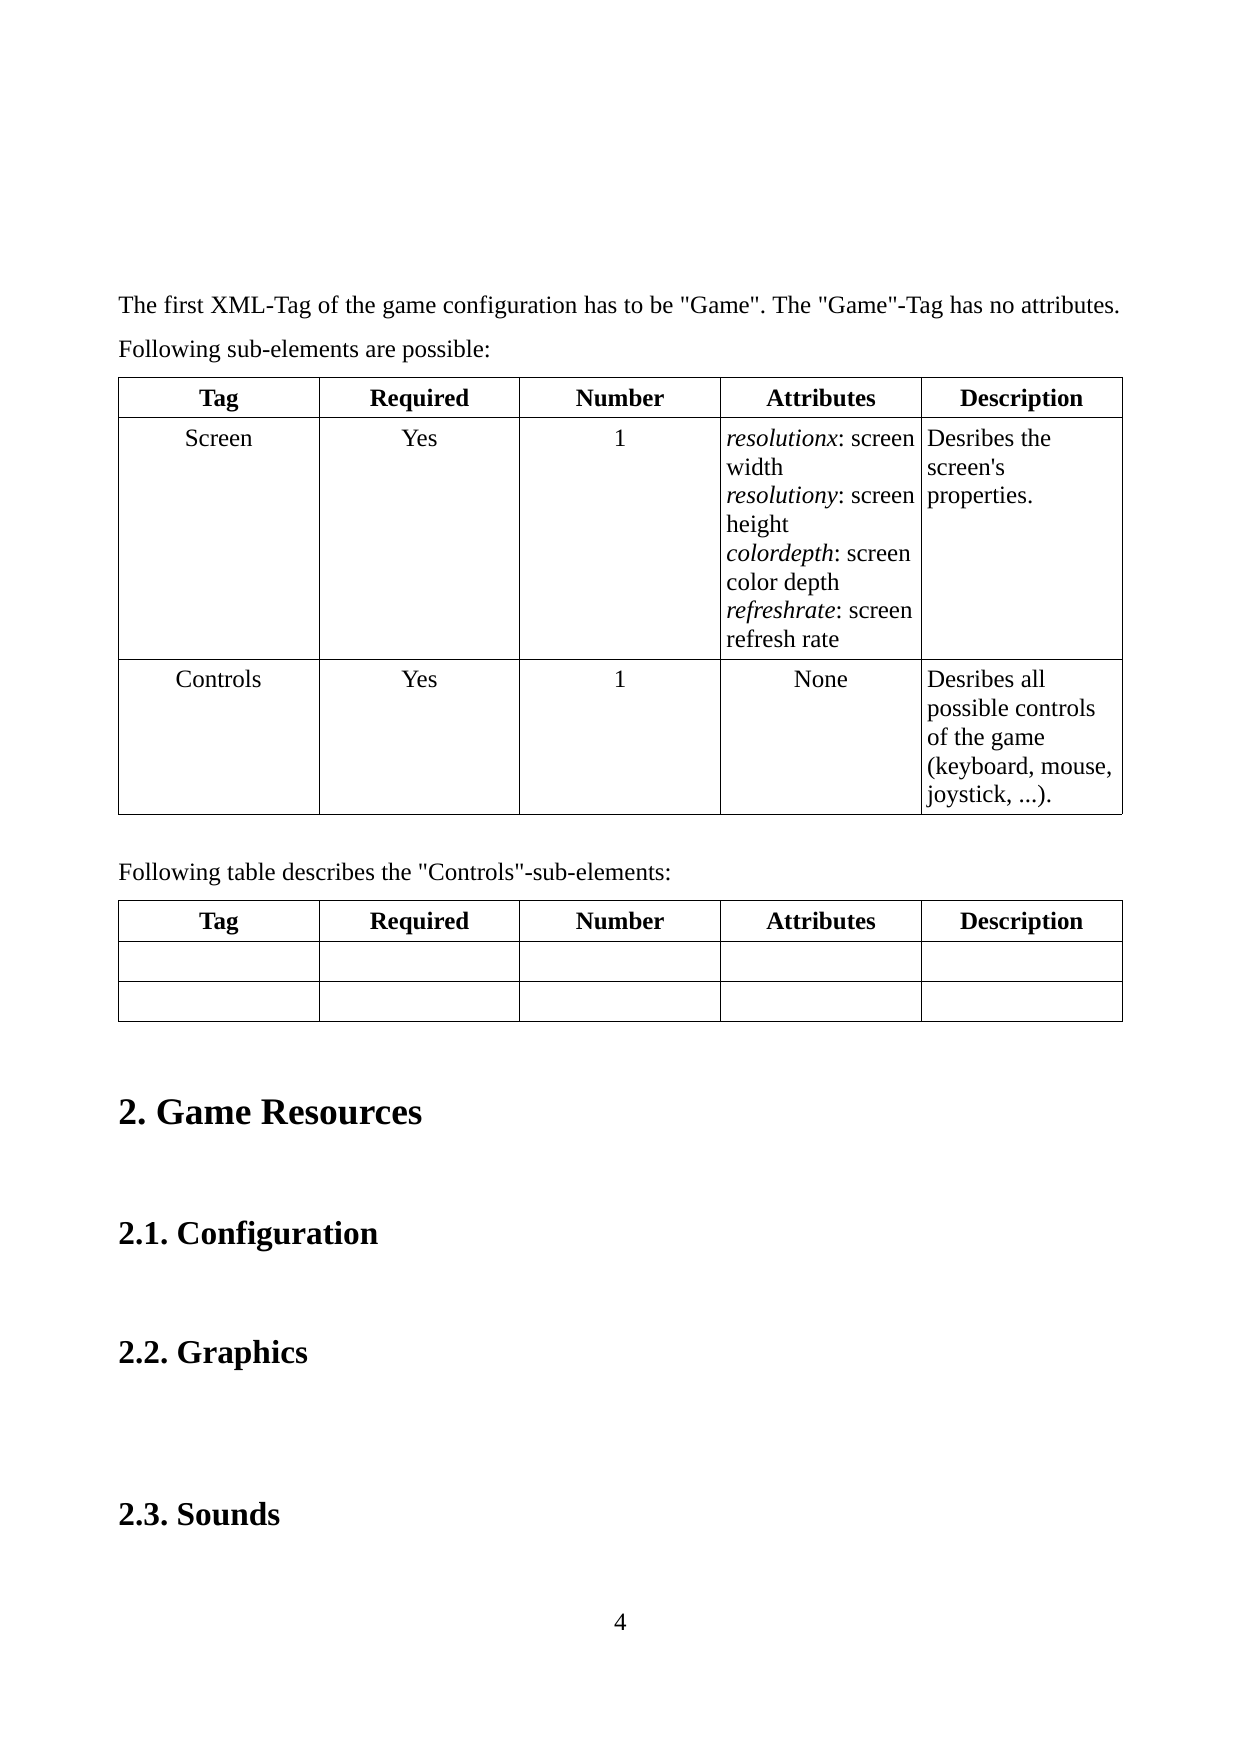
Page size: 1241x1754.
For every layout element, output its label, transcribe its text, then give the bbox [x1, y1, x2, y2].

table_cell [922, 942, 1122, 981]
table_cell [119, 982, 319, 1021]
table_cell [520, 942, 720, 981]
table_cell None [721, 660, 921, 814]
table_cell Desribes the screen's properties. [922, 418, 1122, 659]
subtitle 2.1. Configuration [118, 1213, 1122, 1252]
subtitle 2. Game Resources [118, 1089, 1122, 1133]
table_cell [922, 982, 1122, 1021]
table_header Description [922, 901, 1122, 941]
table_header Tag [119, 378, 319, 417]
table_header Number [520, 378, 720, 417]
subtitle 2.2. Graphics [118, 1332, 1122, 1371]
table_cell Yes [320, 660, 519, 814]
table_cell Desribes all possible controls of the game (keyboard, mouse, joystick, ...). [922, 660, 1122, 814]
table_cell 1 [520, 660, 720, 814]
text Following table describes the "Controls"-sub-elements: [118, 857, 1122, 886]
subtitle 2.3. Sounds [118, 1494, 1122, 1533]
table_header Attributes [721, 901, 921, 941]
table_cell [721, 982, 921, 1021]
table_header Number [520, 901, 720, 941]
table_header Description [922, 378, 1122, 417]
table_cell Yes [320, 418, 519, 659]
table_cell [119, 942, 319, 981]
table_cell [721, 942, 921, 981]
table_header Attributes [721, 378, 921, 417]
table_header Tag [119, 901, 319, 941]
table_header Required [320, 901, 519, 941]
table_cell [520, 982, 720, 1021]
table_cell resolutionx: screen width resolutiony: screen height colordepth: screen color depth refreshrate: screen refresh rate [721, 418, 921, 659]
text The first XML-Tag of the game configuration has to be "Game". The "Game"-Tag has no attributes. Following sub-elements are possible: [118, 291, 1122, 362]
table_header Required [320, 378, 519, 417]
table_cell 1 [520, 418, 720, 659]
table_cell Controls [119, 660, 319, 814]
table_cell Screen [119, 418, 319, 659]
table_cell [320, 982, 519, 1021]
table_cell [320, 942, 519, 981]
